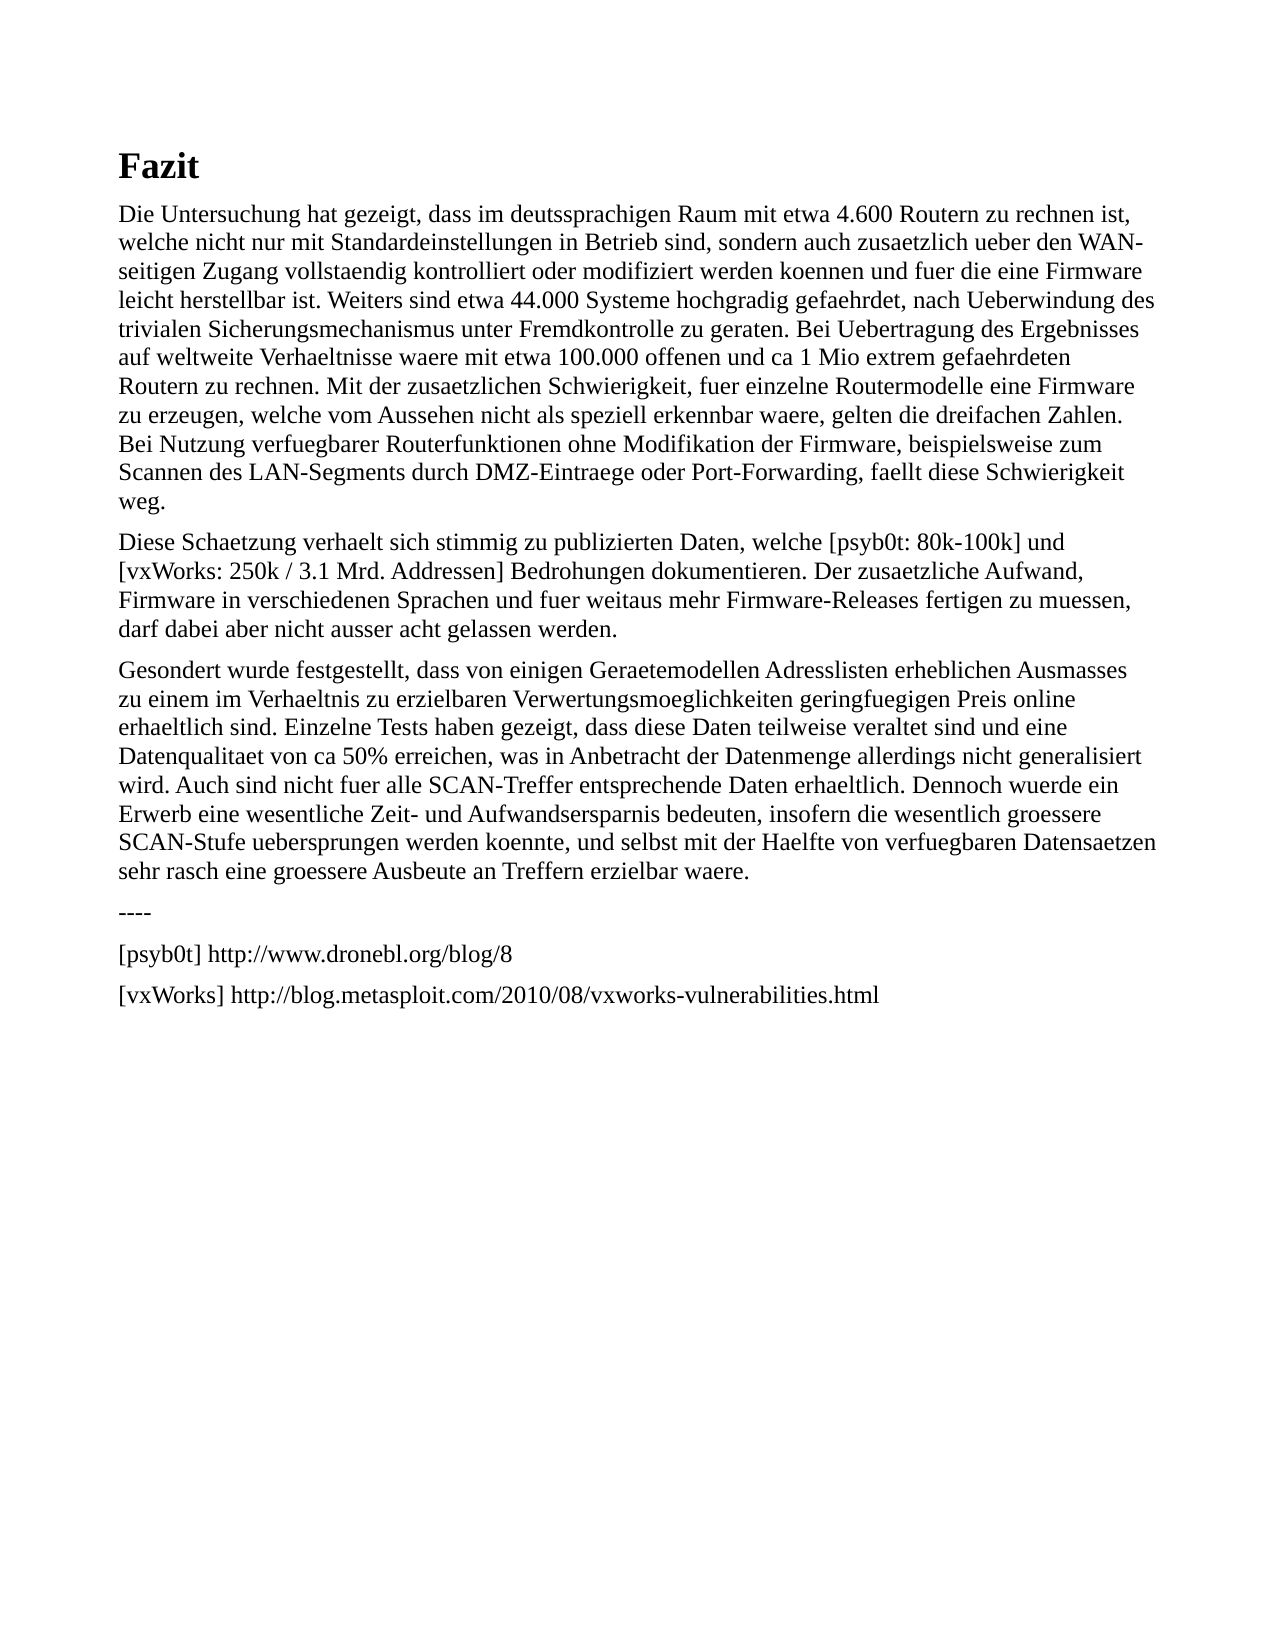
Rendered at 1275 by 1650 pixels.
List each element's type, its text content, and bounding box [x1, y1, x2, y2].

text [psyb0t] http://www.dronebl.org/blog/8 [118, 939, 1157, 967]
text ---- [118, 897, 1157, 926]
text Die Untersuchung hat gezeigt, dass im deutssprachigen Raum mit etwa 4.600 Routern zu rechnen ist, welche nicht nur mit Standardeinstellungen in Betrieb sind, sondern auch zusaetzlich ueber den WAN-seitigen Zugang vollstaendig kontrolliert oder modifiziert werden koennen und fuer die eine Firmware leicht herstellbar ist. Weiters sind etwa 44.000 Systeme hochgradig gefaehrdet, nach Ueberwindung des trivialen Sicherungsmechanismus unter Fremdkontrolle zu geraten. Bei Uebertragung des Ergebnisses auf weltweite Verhaeltnisse waere mit etwa 100.000 offenen und ca 1 Mio extrem gefaehrdeten Routern zu rechnen. Mit der zusaetzlichen Schwierigkeit, fuer einzelne Routermodelle eine Firmware zu erzeugen, welche vom Aussehen nicht als speziell erkennbar waere, gelten die dreifachen Zahlen. Bei Nutzung verfuegbarer Routerfunktionen ohne Modifikation der Firmware, beispielsweise zum Scannen des LAN-Segments durch DMZ-Eintraege oder Port-Forwarding, faellt diese Schwierigkeit weg. [118, 199, 1157, 515]
text Gesondert wurde festgestellt, dass von einigen Geraetemodellen Adresslisten erheblichen Ausmasses zu einem im Verhaeltnis zu erzielbaren Verwertungsmoeglichkeiten geringfuegigen Preis online erhaeltlich sind. Einzelne Tests haben gezeigt, dass diese Daten teilweise veraltet sind und eine Datenqualitaet von ca 50% erreichen, was in Anbetracht der Datenmenge allerdings nicht generalisiert wird. Auch sind nicht fuer alle SCAN-Treffer entsprechende Daten erhaeltlich. Dennoch wuerde ein Erwerb eine wesentliche Zeit- und Aufwandsersparnis bedeuten, insofern die wesentlich groessere SCAN-Stufe uebersprungen werden koennte, und selbst mit der Haelfte von verfuegbaren Datensaetzen sehr rasch eine groessere Ausbeute an Treffern erzielbar waere. [118, 655, 1157, 885]
subtitle Fazit [118, 143, 1157, 186]
text Diese Schaetzung verhaelt sich stimmig zu publizierten Daten, welche [psyb0t: 80k-100k] und [vxWorks: 250k / 3.1 Mrd. Addressen] Bedrohungen dokumentieren. Der zusaetzliche Aufwand, Firmware in verschiedenen Sprachen und fuer weitaus mehr Firmware-Releases fertigen zu muessen, darf dabei aber nicht ausser acht gelassen werden. [118, 527, 1157, 642]
text [vxWorks] http://blog.metasploit.com/2010/08/vxworks-vulnerabilities.html [118, 980, 1157, 1009]
